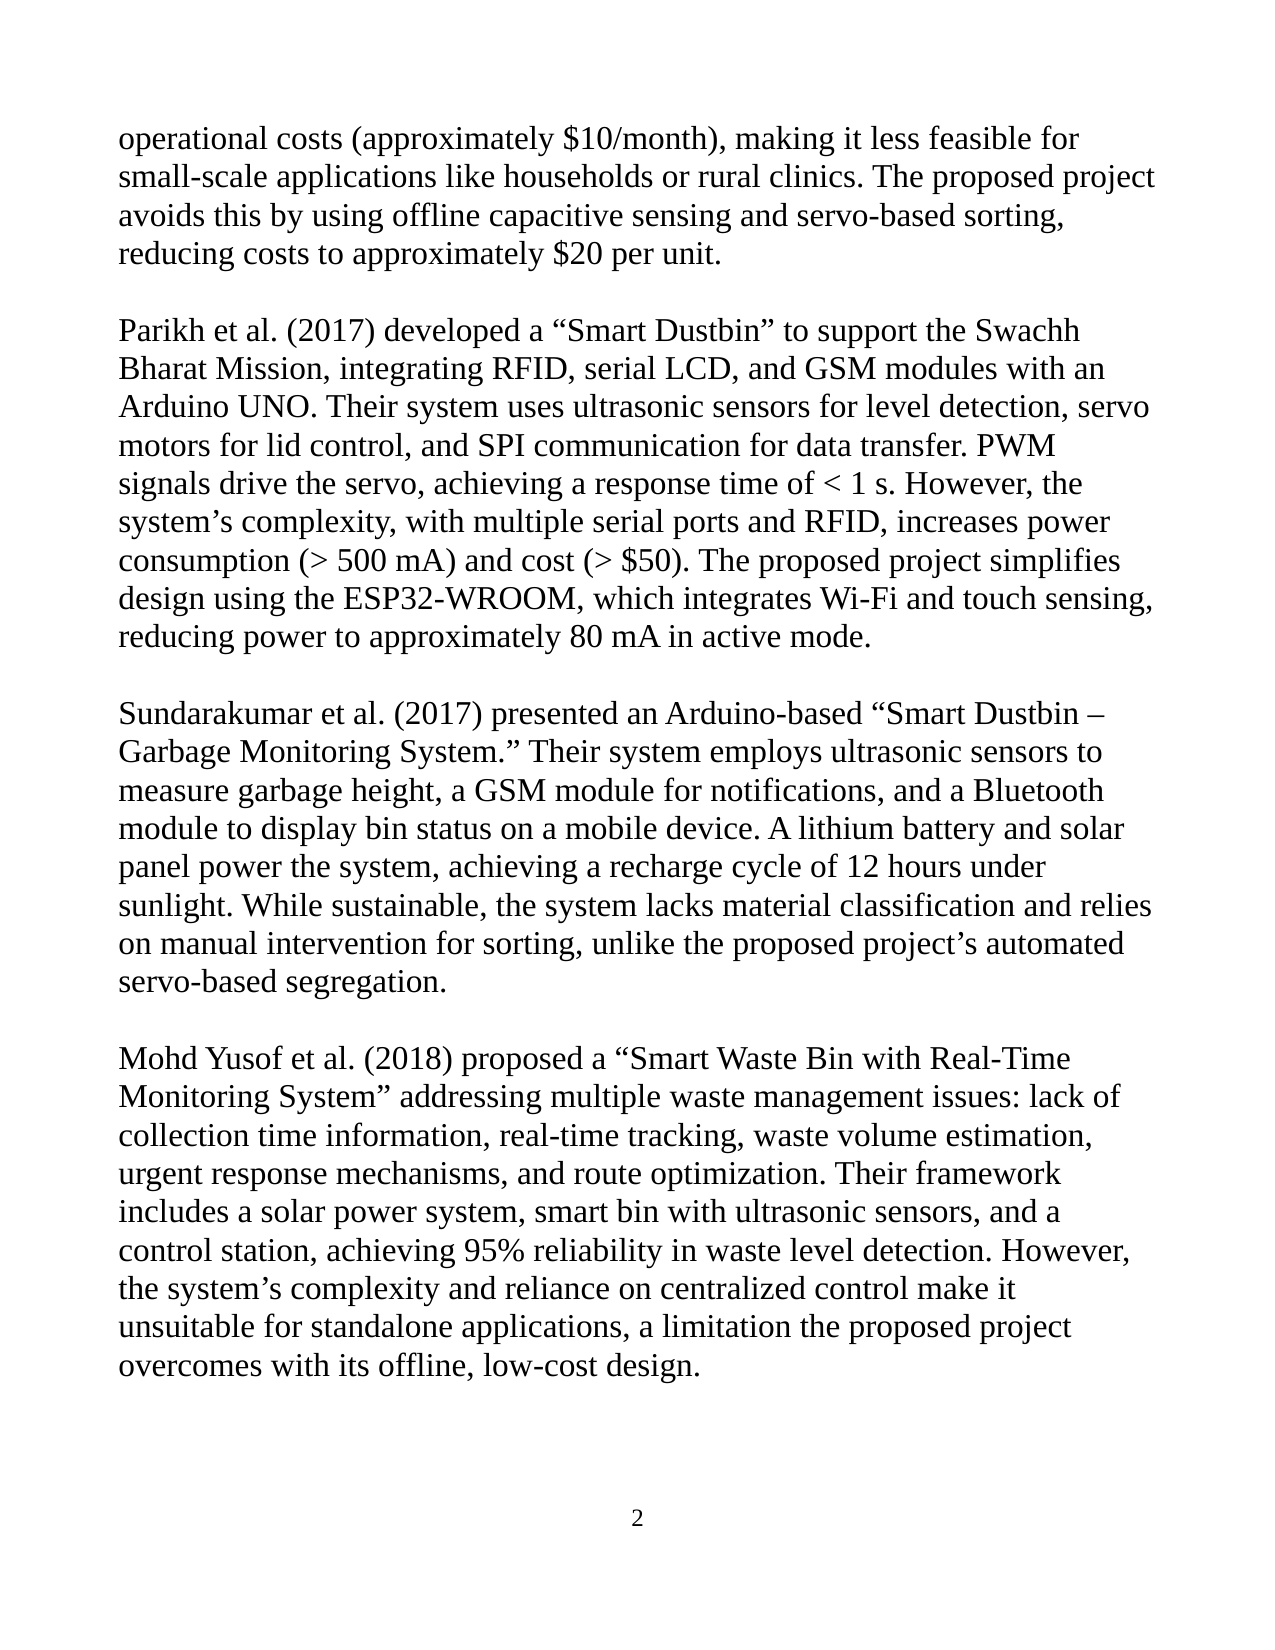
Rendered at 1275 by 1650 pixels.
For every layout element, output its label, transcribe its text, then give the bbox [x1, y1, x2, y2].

text Parikh et al. (2017) developed a “Smart Dustbin” to support the Swachh Bharat Mission, integrating RFID, serial LCD, and GSM modules with an Arduino UNO. Their system uses ultrasonic sensors for level detection, servo motors for lid control, and SPI communication for data transfer. PWM signals drive the servo, achieving a response time of < 1 s. However, the system’s complexity, with multiple serial ports and RFID, increases power consumption (> 500 mA) and cost (> $50). The proposed project simplifies design using the ESP32-WROOM, which integrates Wi-Fi and touch sensing, reducing power to approximately 80 mA in active mode. [118, 310, 1157, 655]
text Sundarakumar et al. (2017) presented an Arduino-based “Smart Dustbin – Garbage Monitoring System.” Their system employs ultrasonic sensors to measure garbage height, a GSM module for notifications, and a Bluetooth module to display bin status on a mobile device. A lithium battery and solar panel power the system, achieving a recharge cycle of 12 hours under sunlight. While sustainable, the system lacks material classification and relies on manual intervention for sorting, unlike the proposed project’s automated servo-based segregation. [118, 693, 1157, 1000]
text Mohd Yusof et al. (2018) proposed a “Smart Waste Bin with Real-Time Monitoring System” addressing multiple waste management issues: lack of collection time information, real-time tracking, waste volume estimation, urgent response mechanisms, and route optimization. Their framework includes a solar power system, smart bin with ultrasonic sensors, and a control station, achieving 95% reliability in waste level detection. However, the system’s complexity and reliance on centralized control make it unsuitable for standalone applications, a limitation the proposed project overcomes with its offline, low-cost design. [118, 1038, 1157, 1383]
text operational costs (approximately $10/month), making it less feasible for small-scale applications like households or rural clinics. The proposed project avoids this by using offline capacitive sensing and servo-based sorting, reducing costs to approximately $20 per unit. [118, 118, 1157, 271]
